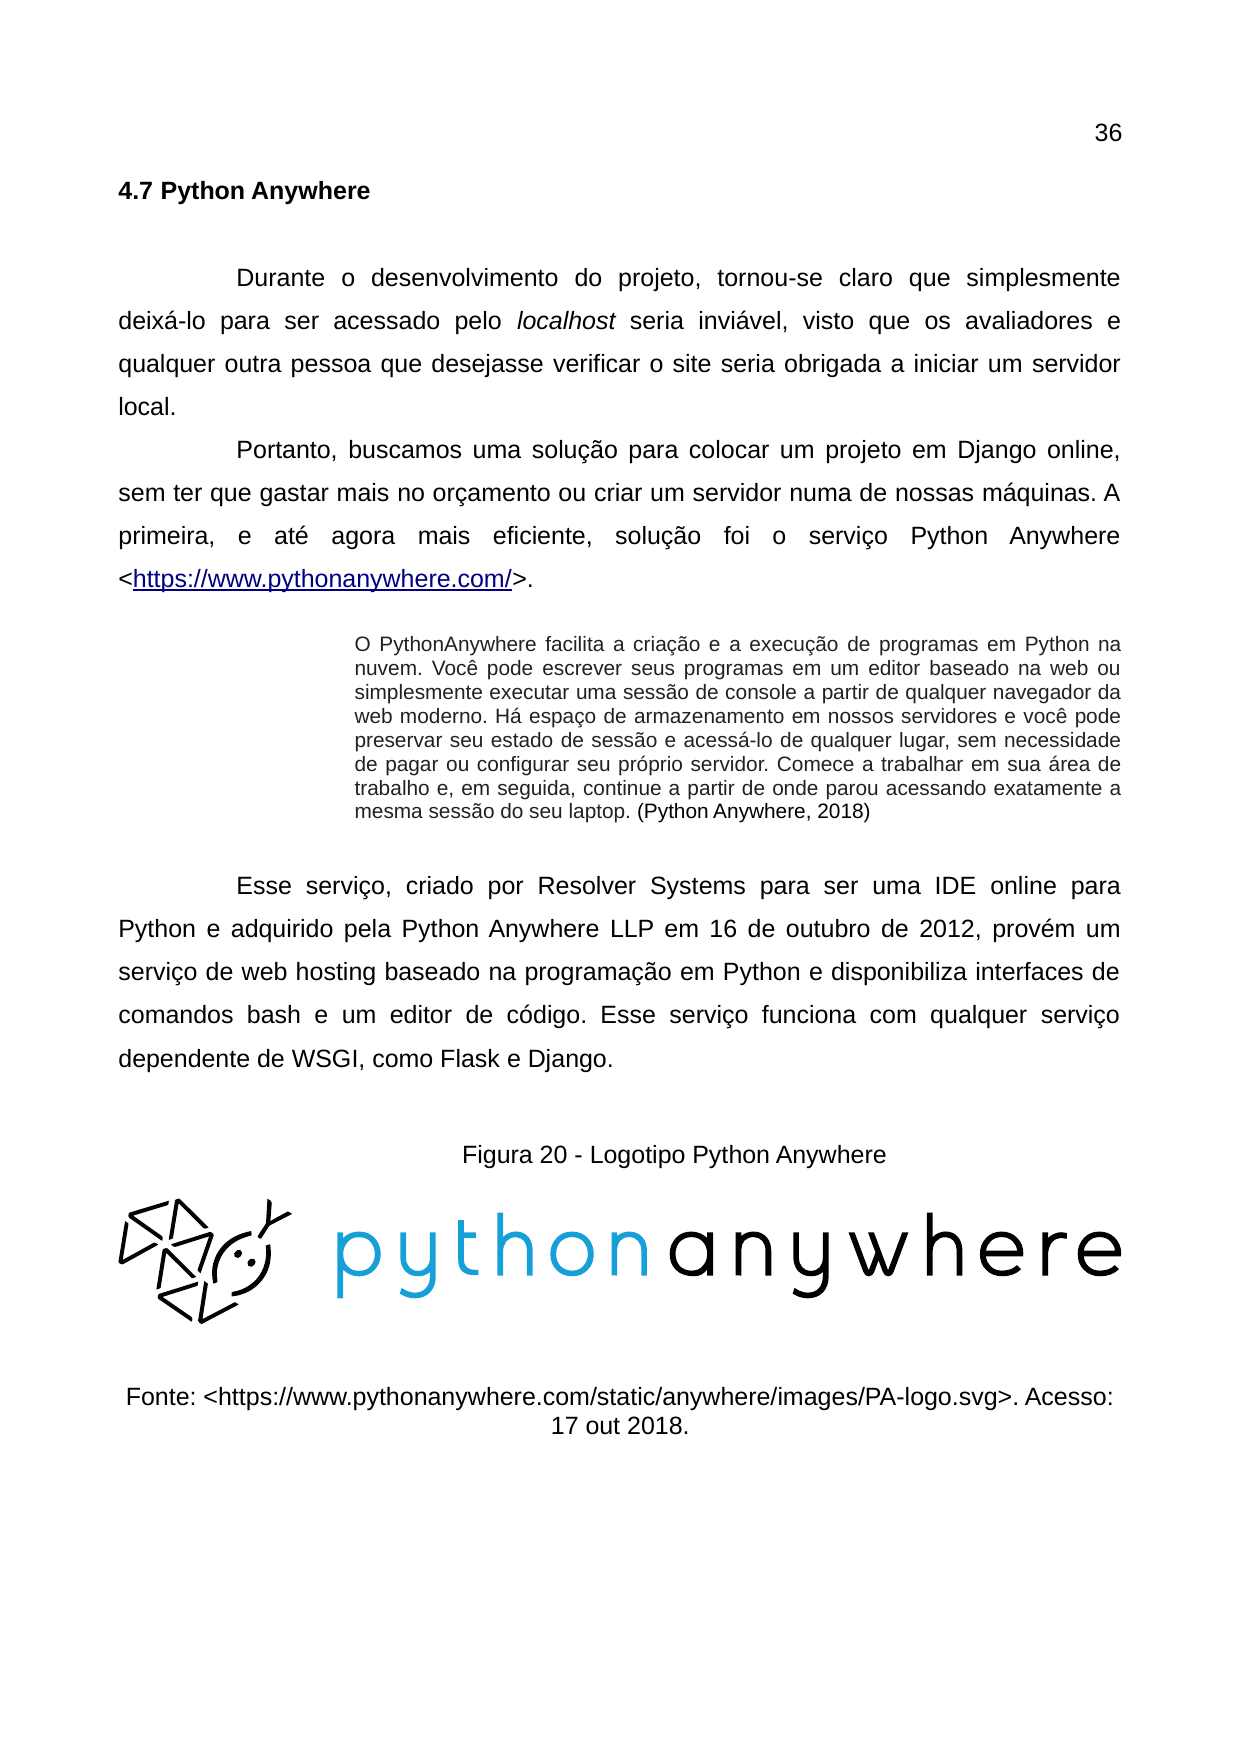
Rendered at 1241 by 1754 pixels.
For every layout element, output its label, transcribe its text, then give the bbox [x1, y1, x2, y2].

text O PythonAnywhere facilita a criação e a execução de programas em Python na nuvem. Você pode escrever seus programas em um editor baseado na web ou simplesmente executar uma sessão de console a partir de qualquer navegador da web moderno. Há espaço de armazenamento em nossos servidores e você pode preservar seu estado de sessão e acessá-lo de qualquer lugar, sem necessidade de pagar ou configurar seu próprio servidor. Comece a trabalhar em sua área de trabalho e, em seguida, continue a partir de onde parou acessando exatamente a mesma sessão do seu laptop. (Python Anywhere, 2018) [354, 608, 1122, 823]
text Figura 20 - Logotipo Python Anywhere [118, 1141, 1122, 1169]
text Durante o desenvolvimento do projeto, tornou-se claro que simplesmente deixá-lo para ser acessado pelo localhost seria inviável, visto que os avaliadores e qualquer outra pessoa que desejasse verificar o site seria obrigada a iniciar um servidor local. [118, 263, 1122, 421]
list Python Anywhere [118, 176, 1122, 205]
text Fonte: <https://www.pythonanywhere.com/static/anywhere/images/PA-logo.svg>. Acesso: 17 out 2018. [118, 1382, 1122, 1439]
text Portanto, buscamos uma solução para colocar um projeto em Django online, sem ter que gastar mais no orçamento ou criar um servidor numa de nossas máquinas. A primeira, e até agora mais eficiente, solução foi o serviço Python Anywhere <https://www.pythonanywhere.com/>. [118, 435, 1122, 593]
text Esse serviço, criado por Resolver Systems para ser uma IDE online para Python e adquirido pela Python Anywhere LLP em 16 de outubro de 2012, provém um serviço de web hosting baseado na programação em Python e disponibiliza interfaces de comandos bash e um editor de código. Esse serviço funciona com qualquer serviço dependente de WSGI, como Flask e Django. [118, 871, 1122, 1072]
